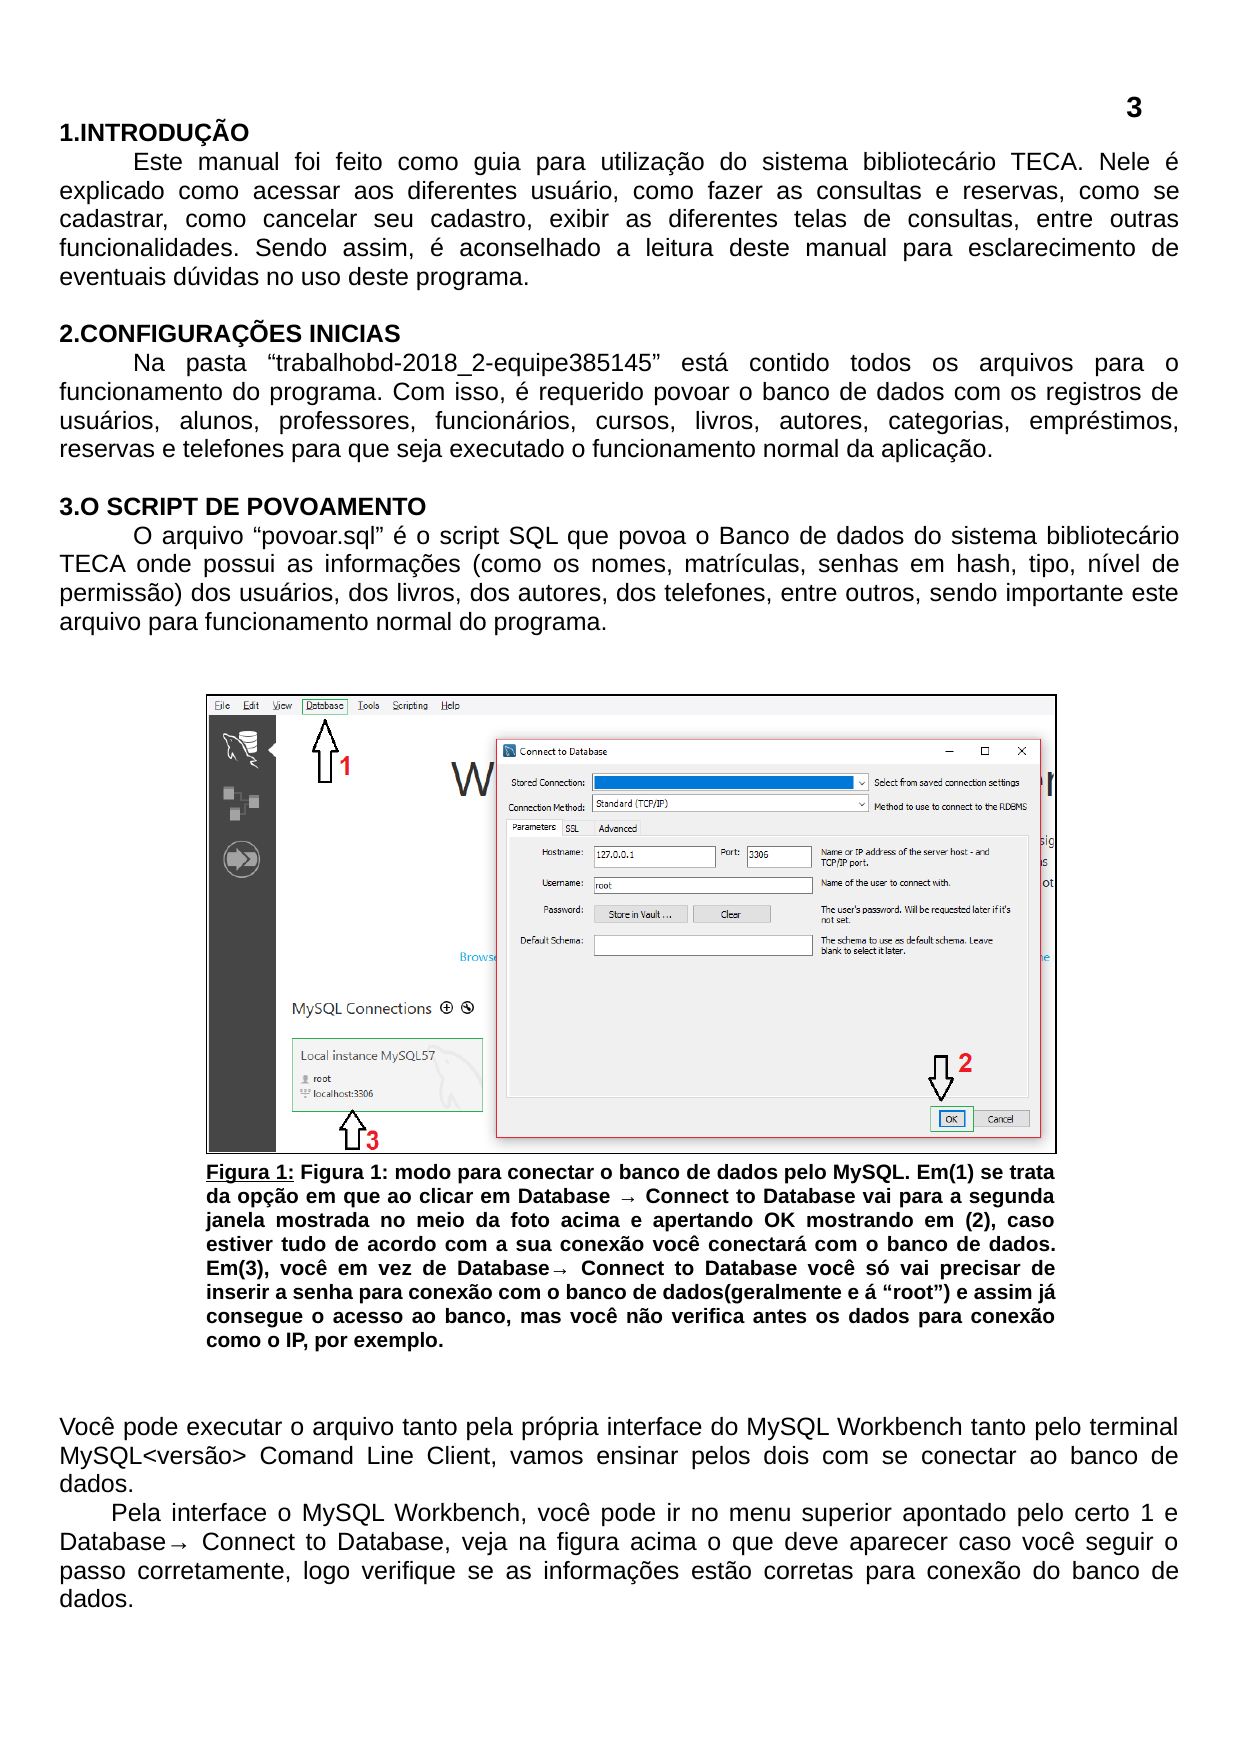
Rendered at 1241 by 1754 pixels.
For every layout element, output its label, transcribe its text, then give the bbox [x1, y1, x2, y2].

text O arquivo “povoar.sql” é o script SQL que povoa o Banco de dados do sistema bibliotecário TECA onde possui as informações (como os nomes, matrículas, senhas em hash, tipo, nível de permissão) dos usuários, dos livros, dos autores, dos telefones, entre outros, sendo importante este arquivo para funcionamento normal do programa. [59, 521, 1181, 636]
text Este manual foi feito como guia para utilização do sistema bibliotecário TECA. Nele é explicado como acessar aos diferentes usuário, como fazer as consultas e reservas, como se cadastrar, como cancelar seu cadastro, exibir as diferentes telas de consultas, entre outras funcionalidades. Sendo assim, é aconselhado a leitura deste manual para esclarecimento de eventuais dúvidas no uso deste programa. [59, 147, 1181, 291]
text 2.CONFIGURAÇÕES INICIAS [59, 319, 1181, 348]
text Você pode executar o arquivo tanto pela própria interface do MySQL Workbench tanto pelo terminal MySQL<versão> Comand Line Client, vamos ensinar pelos dois com se conectar ao banco de dados. [59, 1412, 1181, 1498]
text Figura 1: Figura 1: modo para conectar o banco de dados pelo MySQL. Em(1) se trata da opção em que ao clicar em Database → Connect to Database vai para a segunda janela mostrada no meio da foto acima e apertando OK mostrando em (2), caso estiver tudo de acordo com a sua conexão você conectará com o banco de dados. Em(3), você em vez de Database→ Connect to Database você só vai precisar de inserir a senha para conexão com o banco de dados(geralmente e á “root”) e assim já consegue o acesso ao banco, mas você não verifica antes os dados para conexão como o IP, por exemplo. [206, 1154, 1057, 1351]
picture [208, 697, 1054, 1152]
text 3.O SCRIPT DE POVOAMENTO [59, 492, 1181, 521]
text Na pasta “trabalhobd-2018_2-equipe385145” está contido todos os arquivos para o funcionamento do programa. Com isso, é requerido povoar o banco de dados com os registros de usuários, alunos, professores, funcionários, cursos, livros, autores, categorias, empréstimos, reservas e telefones para que seja executado o funcionamento normal da aplicação. [59, 348, 1181, 463]
text 1.INTRODUÇÃO [59, 118, 1181, 147]
text Pela interface o MySQL Workbench, você pode ir no menu superior apontado pelo certo 1 e Database→ Connect to Database, veja na figura acima o que deve aparecer caso você seguir o passo corretamente, logo verifique se as informações estão corretas para conexão do banco de dados. [59, 1498, 1181, 1613]
